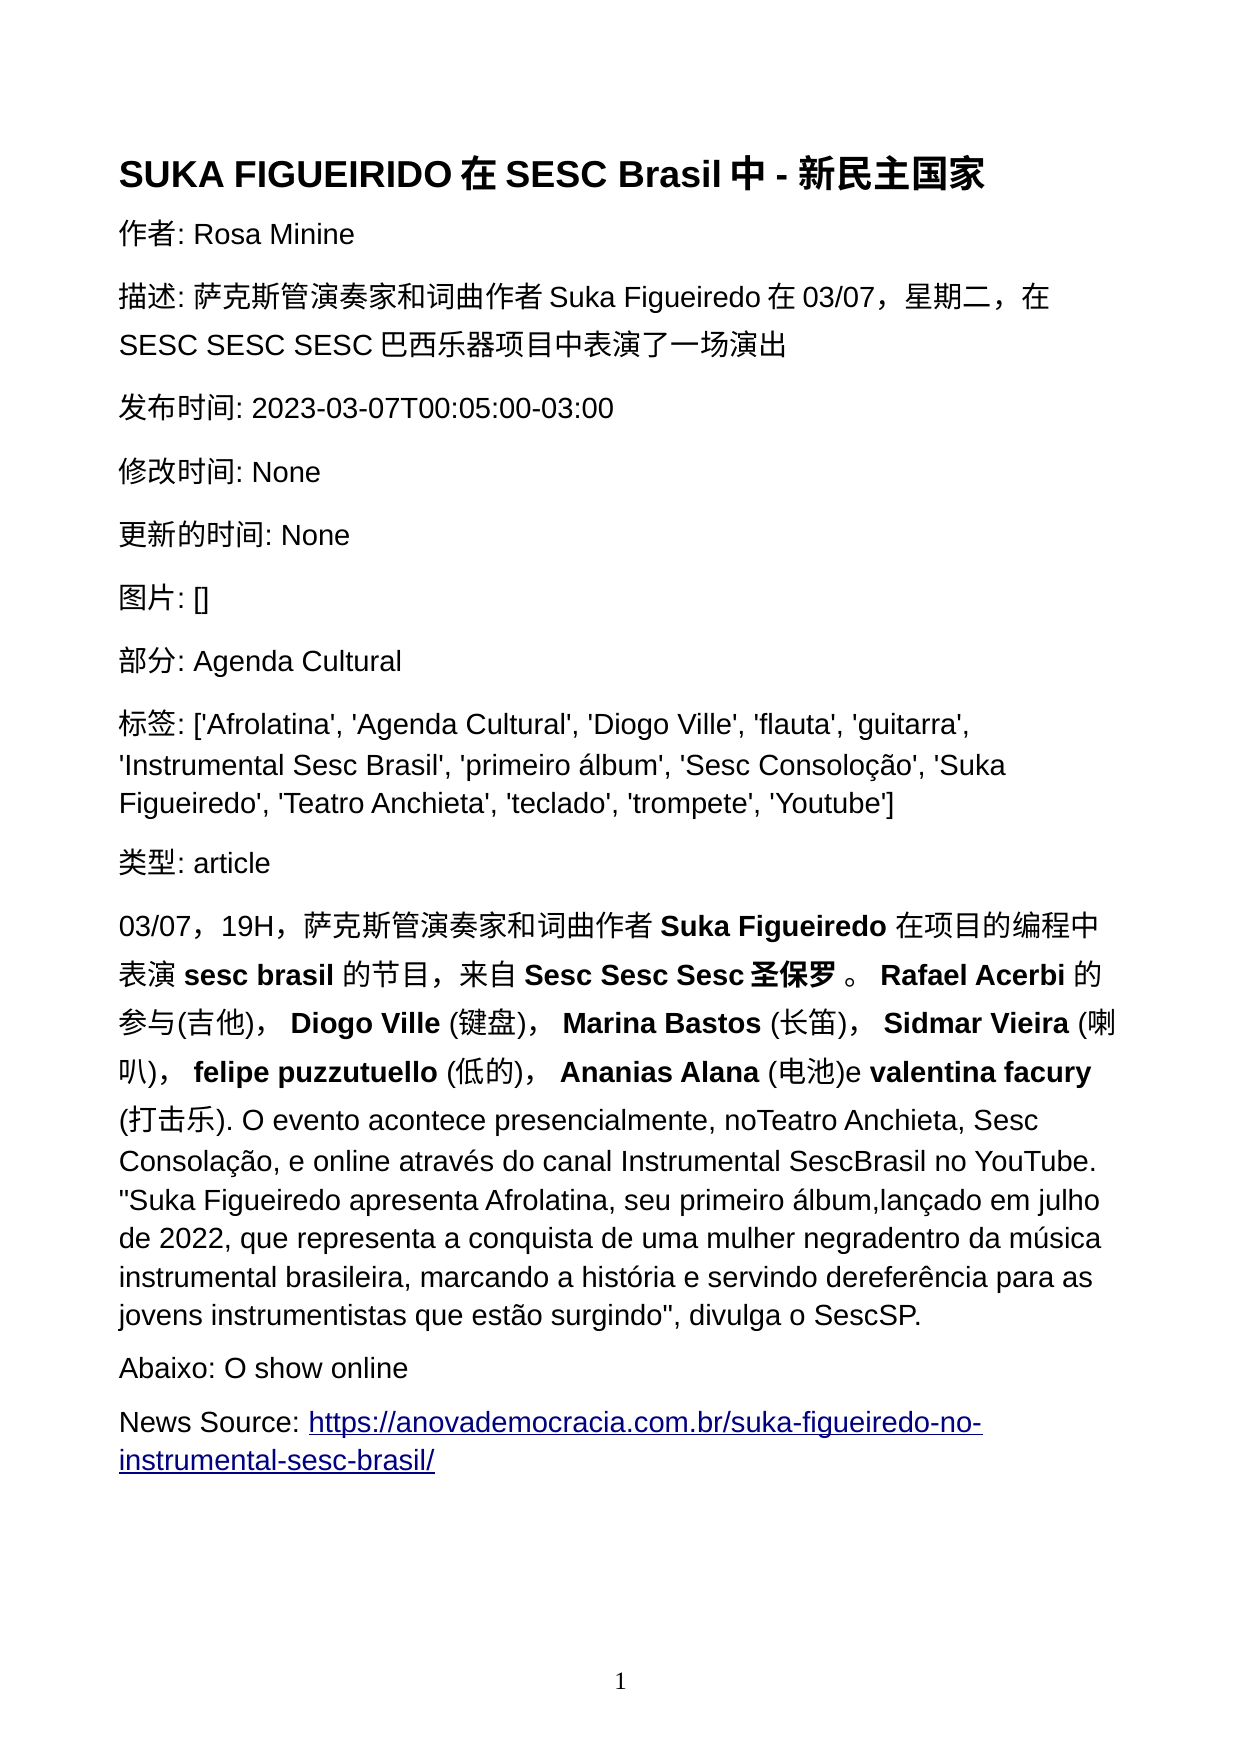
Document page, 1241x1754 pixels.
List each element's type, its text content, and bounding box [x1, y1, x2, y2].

text 部分: Agenda Cultural [118, 638, 1122, 680]
text Abaixo: O show online [118, 1352, 1122, 1385]
text 标签: ['Afrolatina', 'Agenda Cultural', 'Diogo Ville', 'flauta', 'guitarra', 'Instrumental Sesc Brasil', 'primeiro álbum', 'Sesc Consoloção', 'Suka Figueiredo', 'Teatro Anchieta', 'teclado', 'trompete', 'Youtube'] [118, 701, 1122, 820]
text 修改时间: None [118, 448, 1122, 491]
text 描述: 萨克斯管演奏家和词曲作者Suka Figueiredo在03/07，星期二，在SESC SESC SESC巴西乐器项目中表演了一场演出 [118, 273, 1122, 364]
text 类型: article [118, 840, 1122, 882]
text 发布时间: 2023-03-07T00:05:00-03:00 [118, 385, 1122, 427]
text 图片: [] [118, 574, 1122, 617]
text News Source: https://anovademocracia.com.br/suka-figueiredo-no-instrumental-sesc-brasil/ [118, 1405, 1122, 1477]
text 更新的时间: None [118, 511, 1122, 554]
text 03/07，19H，萨克斯管演奏家和词曲作者 Suka Figueiredo 在项目的编程中表演 sesc brasil 的节目，来自 Sesc Sesc Sesc圣保罗 。 Rafael Acerbi 的参与(吉他)， Diogo Ville (键盘)， Marina Bastos (长笛)， Sidmar Vieira (喇叭)， felipe puzzutuello (低的)， Ananias Alana (电池)e valentina facury (打击乐). O evento acontece presencialmente, noTeatro Anchieta, Sesc Consolação, e online através do canal Instrumental SescBrasil no YouTube. "Suka Figueiredo apresenta Afrolatina, seu primeiro álbum,lançado em julho de 2022, que representa a conquista de uma mulher negradentro da música instrumental brasileira, marcando a história e servindo dereferência para as jovens instrumentistas que estão surgindo", divulga o SescSP. [118, 903, 1122, 1332]
subtitle SUKA FIGUEIRIDO在SESC Brasil中 - 新民主国家 [118, 143, 1122, 198]
text 作者: Rosa Minine [118, 210, 1122, 253]
